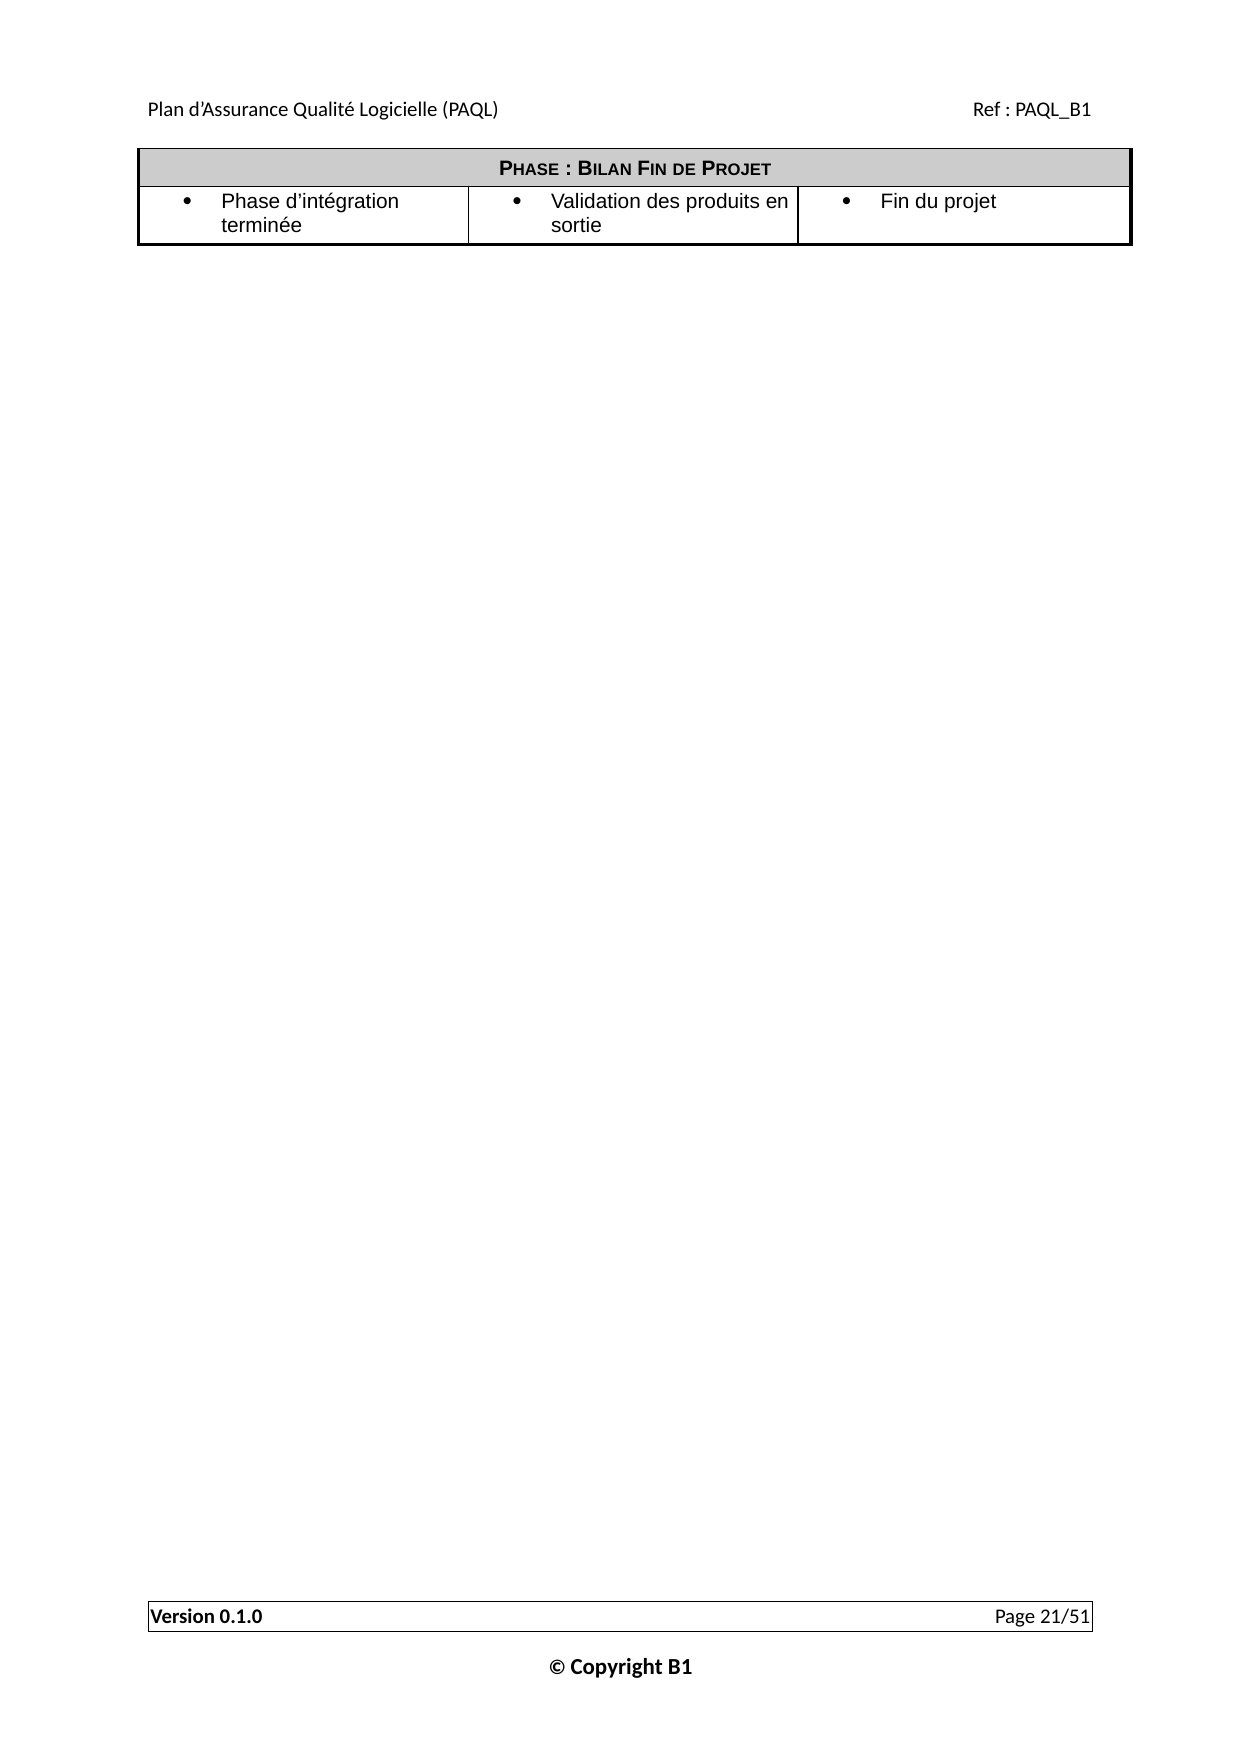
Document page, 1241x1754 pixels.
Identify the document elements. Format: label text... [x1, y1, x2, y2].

table_cell Phase d’intégration terminée [140, 187, 468, 243]
table_cell Fin du projet [799, 187, 1129, 243]
table_header Phase : Bilan Fin de Projet [140, 149, 1129, 186]
table_cell Validation des produits en sortie [469, 187, 797, 243]
